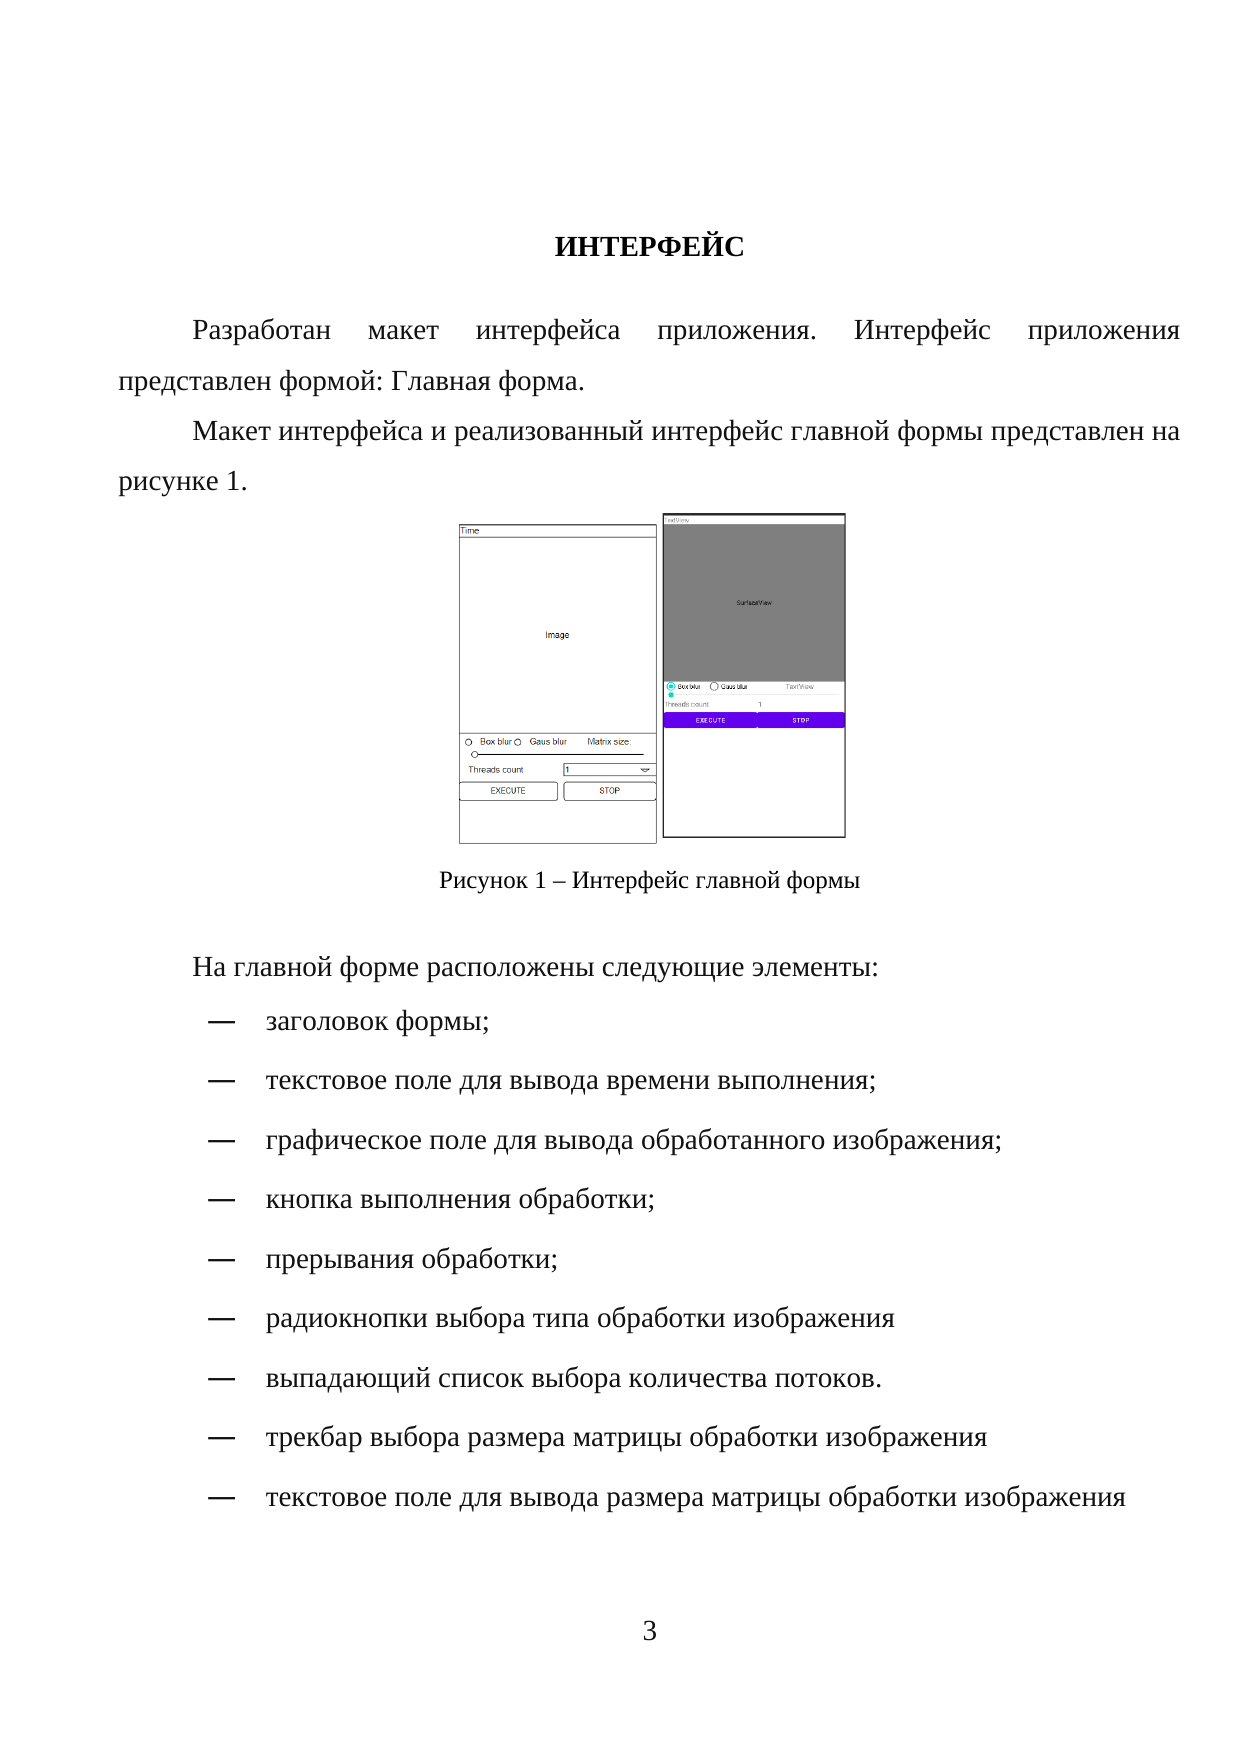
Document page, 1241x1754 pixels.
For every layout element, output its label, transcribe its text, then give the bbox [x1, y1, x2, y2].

text Рисунок 1 – Интерфейс главной формы [118, 866, 439, 894]
text Макет интерфейса и реализованный интерфейс главной формы представлен на рисунке 1. [118, 413, 1181, 497]
list графическое поле для вывода обработанного изображения; [118, 1118, 1181, 1158]
subtitle Интерфейс [745, 229, 1181, 262]
list радиокнопки выбора типа обработки изображения [118, 1296, 1181, 1336]
text Рисунок 1 – Интерфейс главной формы [861, 866, 1181, 894]
text На главной форме расположены следующие элементы: [118, 949, 192, 982]
list прерывания обработки; [118, 1237, 1181, 1277]
text Разработан макет интерфейса приложения. Интерфейс приложения представлен формой: Главная форма. [118, 312, 1181, 396]
list текстовое поле для вывода времени выполнения; [118, 1058, 1181, 1098]
list выпадающий список выбора количества потоков. [118, 1356, 1181, 1396]
text На главной форме расположены следующие элементы: [887, 949, 1181, 982]
list трекбар выбора размера матрицы обработки изображения [118, 1415, 1181, 1455]
list текстовое поле для вывода размера матрицы обработки изображения [118, 1475, 1181, 1514]
list заголовок формы; [118, 999, 1181, 1039]
subtitle Интерфейс [118, 229, 555, 262]
list кнопка выполнения обработки; [118, 1177, 1181, 1217]
